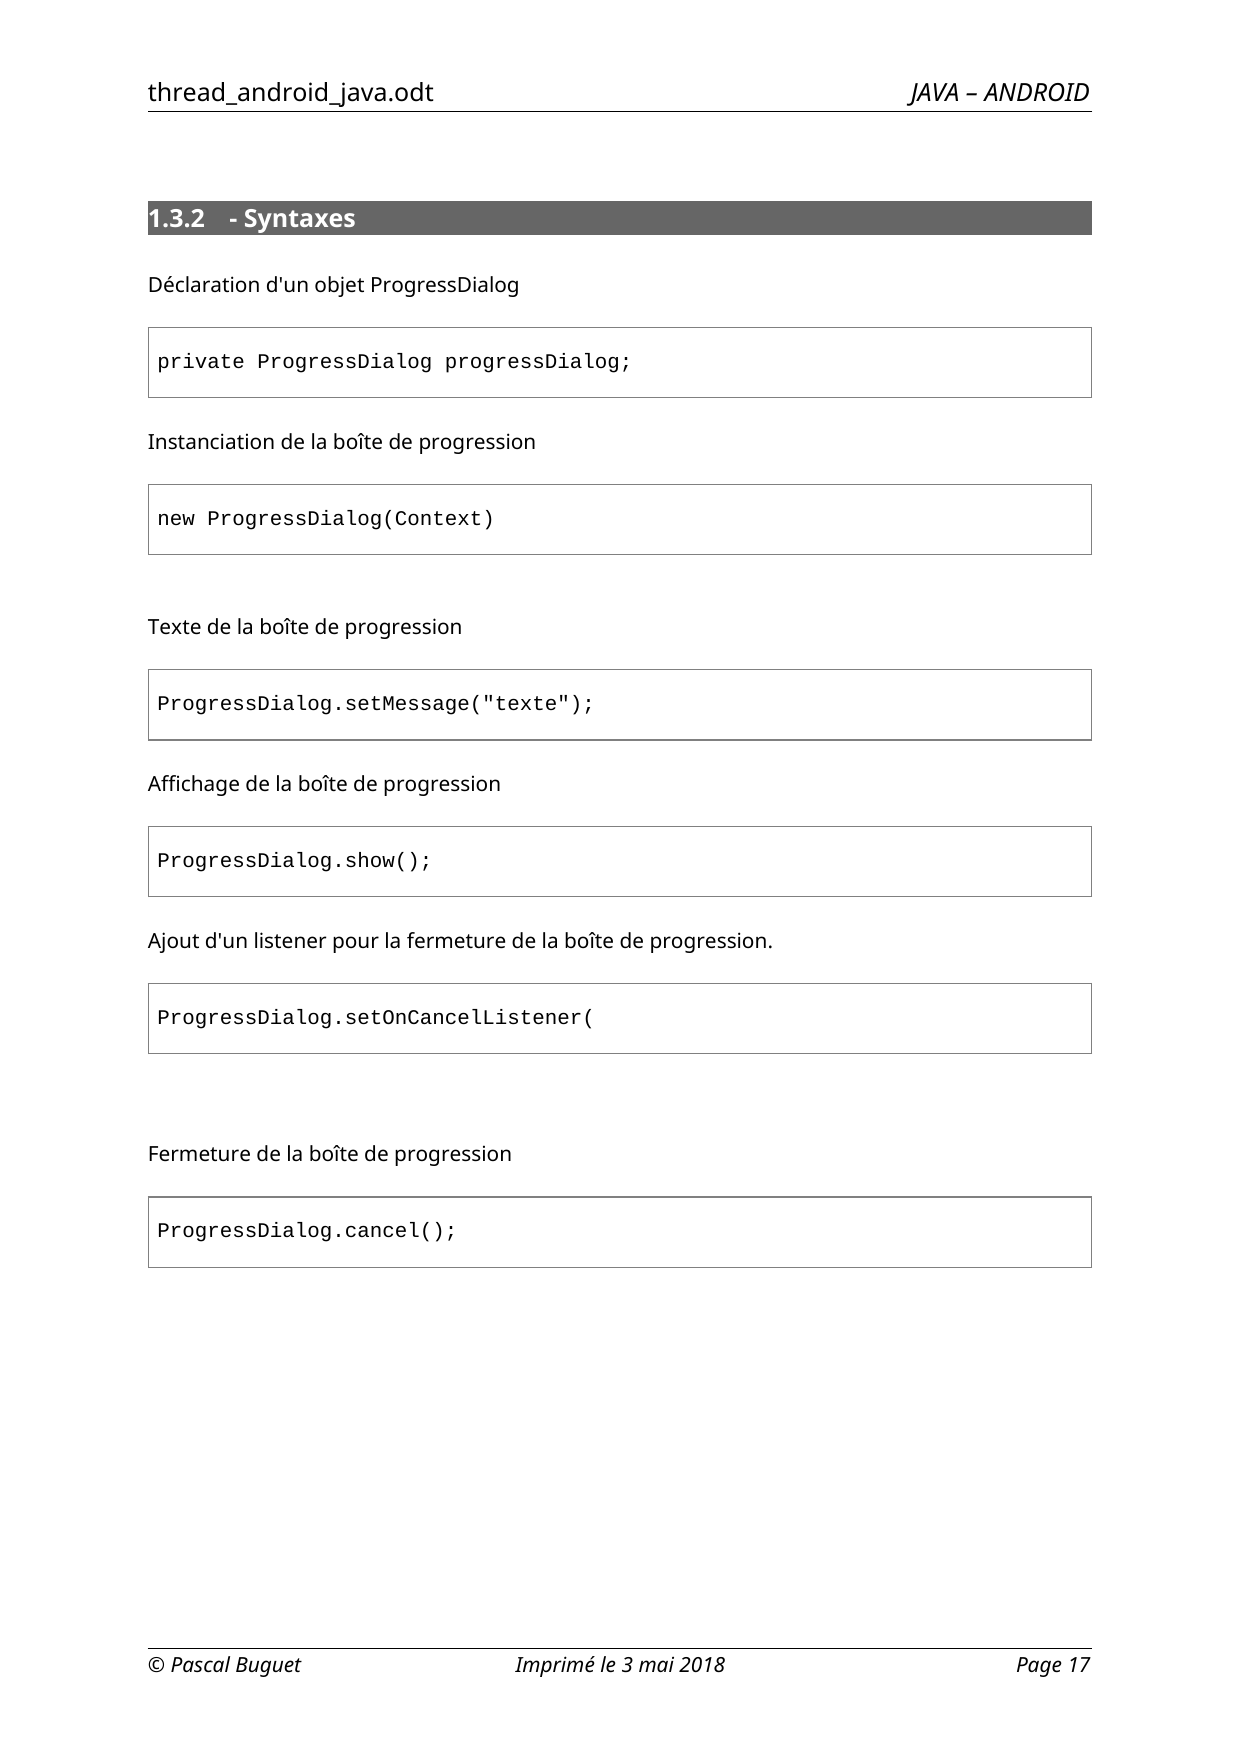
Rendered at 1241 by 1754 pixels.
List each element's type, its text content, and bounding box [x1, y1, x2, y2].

text Ajout d'un listener pour la fermeture de la boîte de progression. [148, 926, 1092, 954]
text Fermeture de la boîte de progression [148, 1139, 1092, 1168]
text Déclaration d'un objet ProgressDialog [148, 270, 1092, 298]
text private ProgressDialog progressDialog; [149, 328, 1091, 397]
text new ProgressDialog(Context) [149, 485, 1091, 554]
text ProgressDialog.cancel(); [149, 1198, 1091, 1267]
text Affichage de la boîte de progression [148, 769, 1092, 797]
subtitle - Syntaxes [148, 201, 1092, 235]
text ProgressDialog.setMessage("texte"); [149, 670, 1091, 739]
text ProgressDialog.setOnCancelListener( [149, 984, 1091, 1053]
text ProgressDialog.show(); [149, 827, 1091, 896]
text Instanciation de la boîte de progression [148, 427, 1092, 455]
text Texte de la boîte de progression [148, 612, 1092, 641]
